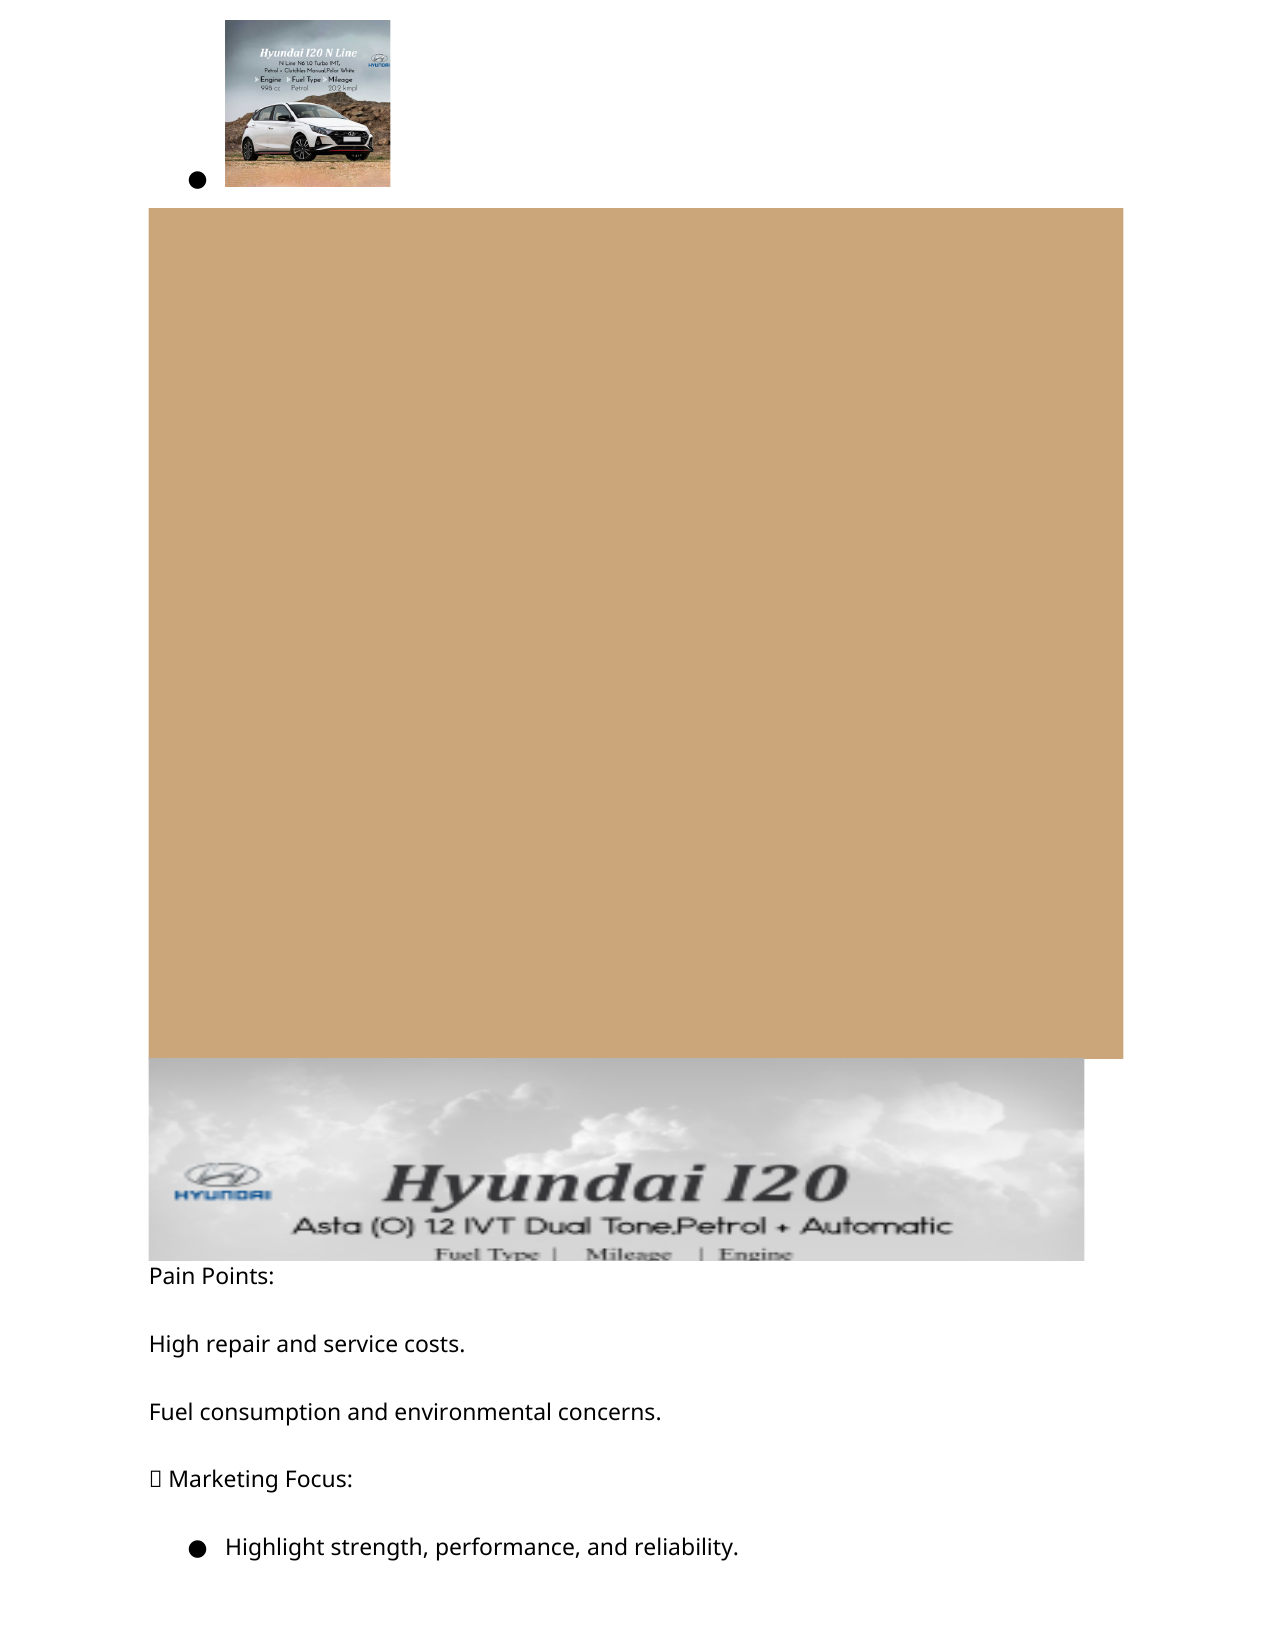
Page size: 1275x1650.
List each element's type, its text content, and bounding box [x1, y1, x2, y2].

picture [225, 20, 391, 187]
text Pain Points: [148, 1260, 1125, 1291]
text Fuel consumption and environmental concerns. [148, 1395, 1125, 1427]
text High repair and service costs. [148, 1328, 1125, 1359]
picture [148, 208, 1124, 1261]
list Highlight strength, performance, and reliability. [187, 1531, 1125, 1562]
text 🎯 Marketing Focus: [148, 1463, 1125, 1494]
